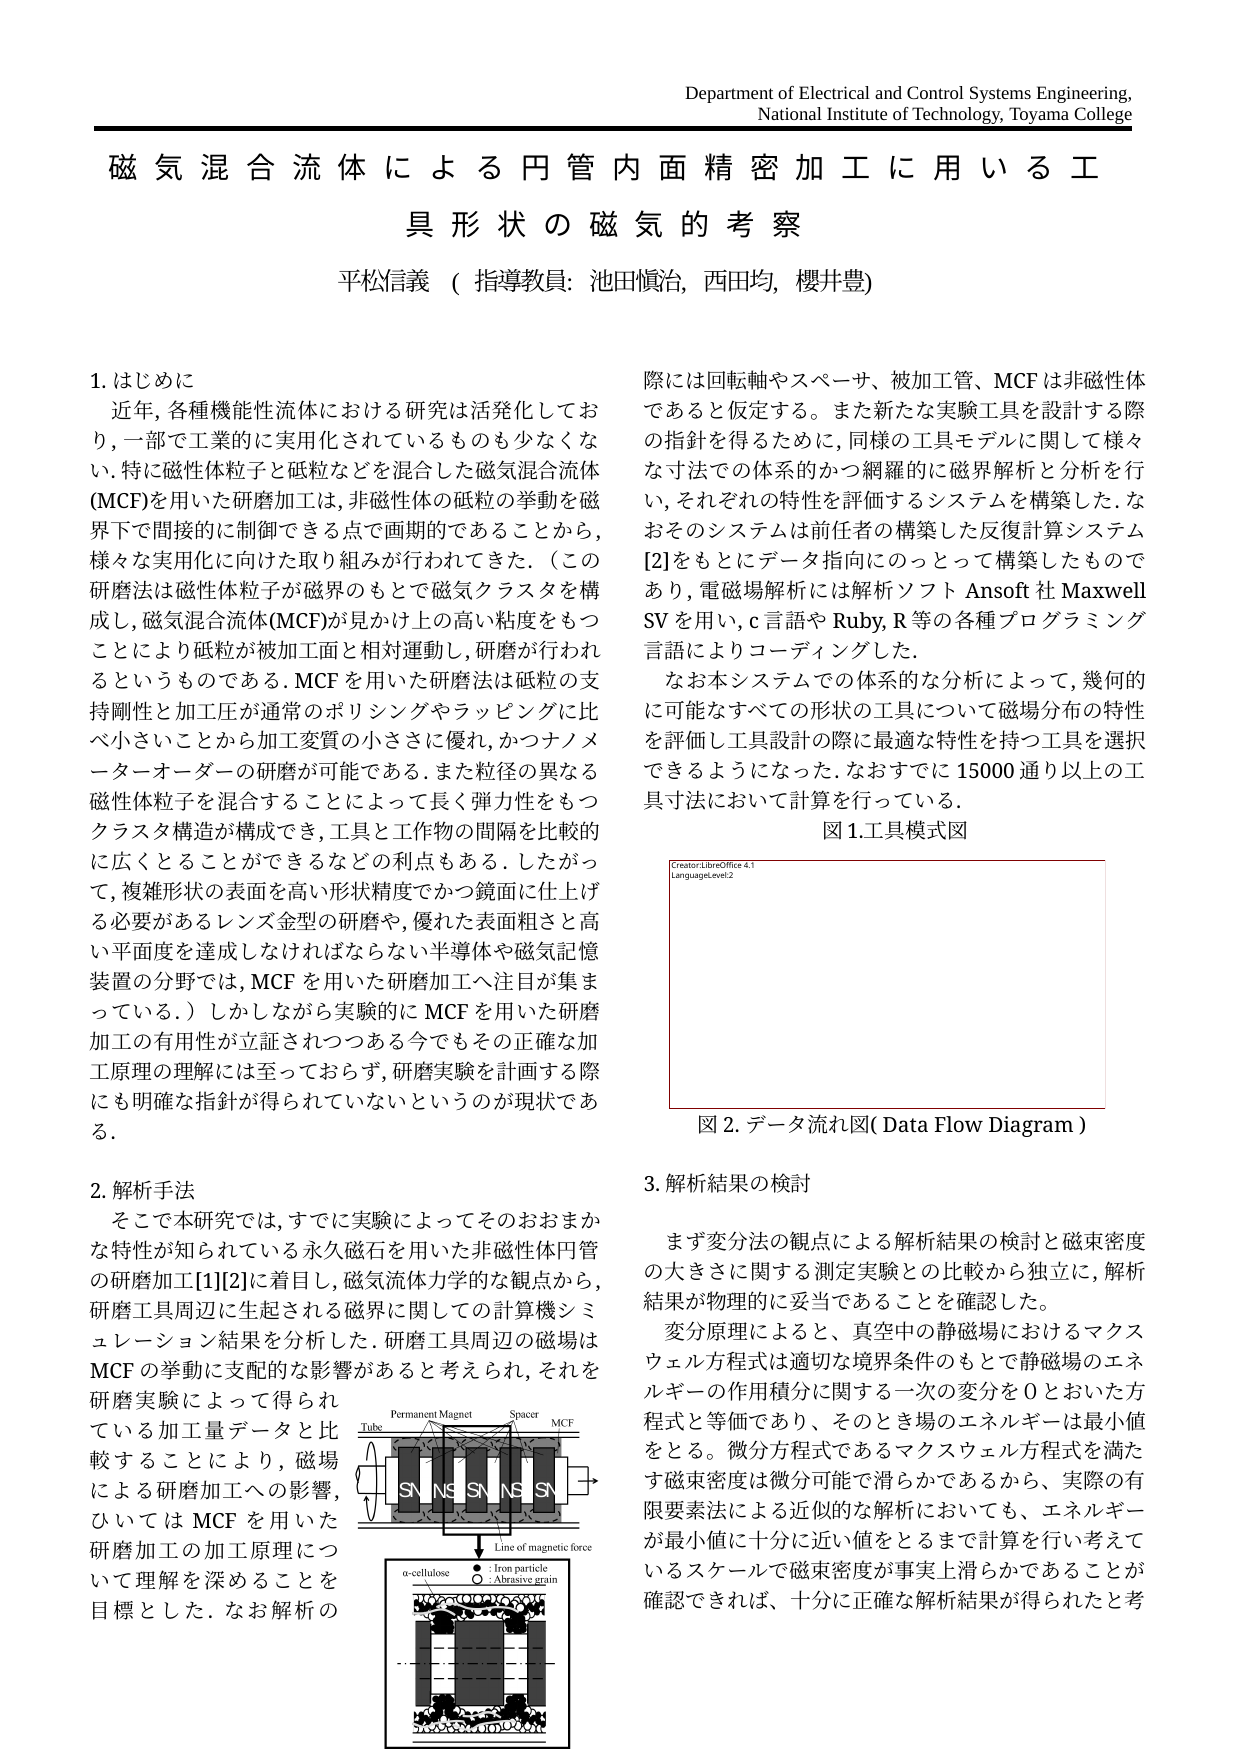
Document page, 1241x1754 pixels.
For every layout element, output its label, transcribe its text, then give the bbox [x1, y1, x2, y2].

text 1. はじめに [89, 364, 601, 394]
text 変分原理によると、真空中の静磁場におけるマクスウェル方程式は適切な境界条件のもとで静磁場のエネルギーの作用積分に関する一次の変分を０とおいた方程式と等価であり、そのとき場のエネルギーは最小値をとる。微分方程式であるマクスウェル方程式を満たす磁束密度は微分可能で滑らかであるから、実際の有限要素法による近似的な解析においても、エネルギーが最小値に十分に近い値をとるまで計算を行い考えているスケールで磁束密度が事実上滑らかであることが確認できれば、十分に正確な解析結果が得られたと考 [643, 1315, 1146, 1614]
text 近年, 各種機能性流体における研究は活発化しており, 一部で工業的に実用化されているものも少なくない. 特に磁性体粒子と砥粒などを混合した磁気混合流体(MCF)を用いた研磨加工は, 非磁性体の砥粒の挙動を磁界下で間接的に制御できる点で画期的であることから, 様々な実用化に向けた取り組みが行われてきた. （この研磨法は磁性体粒子が磁界のもとで磁気クラスタを構成し, 磁気混合流体(MCF)が見かけ上の高い粘度をもつことにより砥粒が被加工面と相対運動し, 研磨が行われるというものである. MCFを用いた研磨法は砥粒の支持剛性と加工圧が通常のポリシングやラッピングに比べ小さいことから加工変質の小ささに優れ, かつナノメーターオーダーの研磨が可能である. また粒径の異なる磁性体粒子を混合することによって長く弾力性をもつクラスタ構造が構成でき, 工具と工作物の間隔を比較的に広くとることができるなどの利点もある. したがって, 複雑形状の表面を高い形状精度でかつ鏡面に仕上げる必要があるレンズ金型の研磨や, 優れた表面粗さと高い平面度を達成しなければならない半導体や磁気記憶装置の分野では, MCF を用いた研磨加工へ注目が集まっている. ）しかしながら実験的にMCFを用いた研磨加工の有用性が立証されつつある今でもその正確な加工原理の理解には至っておらず, 研磨実験を計画する際にも明確な指針が得られていないというのが現状である. [89, 394, 601, 1146]
text なお本システムでの体系的な分析によって, 幾何的に可能なすべての形状の工具について磁場分布の特性を評価し工具設計の際に最適な特性を持つ工具を選択できるようになった. なおすでに15000通り以上の工具寸法において計算を行っている. [643, 664, 1146, 815]
text 図2. データ流れ図( Data Flow Diagram ) [643, 845, 1146, 1138]
text そこで本研究では, すでに実験によってそのおおまかな特性が知られている永久磁石を用いた非磁性体円管の研磨加工[1][2]に着目し, 磁気流体力学的な観点から, 研磨工具周辺に生起される磁界に関しての計算機シミュレーション結果を分析した. 研磨工具周辺の磁場はMCFの挙動に支配的な影響があると考えられ, それを研磨実験によって得られている加工量データと比較することにより, 磁場による研磨加工への影響, ひいてはMCFを用いた研磨加工の加工原理について理解を深めることを目標とした. なお解析の [89, 1204, 601, 1624]
text 磁気混合流体による円管内面精密加工に用いる工具形状の磁気的考察 [97, 137, 1128, 251]
text まず変分法の観点による解析結果の検討と磁束密度の大きさに関する測定実験との比較から独立に, 解析結果が物理的に妥当であることを確認した。 [643, 1226, 1146, 1315]
text 平松信義 (指導教員:池田愼治, 西田均, 櫻井豊) [97, 251, 1128, 307]
text 際には回転軸やスペーサ、被加工管、MCFは非磁性体であると仮定する。また新たな実験工具を設計する際の指針を得るために, 同様の工具モデルに関して様々な寸法での体系的かつ網羅的に磁界解析と分析を行い, それぞれの特性を評価するシステムを構築した. なおそのシステムは前任者の構築した反復計算システム[2]をもとにデータ指向にのっとって構築したものであり, 電磁場解析には解析ソフトAnsoft社Maxwell SVを用い, c言語やRuby, R等の各種プログラミング言語によりコーディングした. [643, 364, 1146, 664]
text 2. 解析手法 [89, 1174, 601, 1204]
text 3. 解析結果の検討 [643, 1167, 1146, 1197]
picture [354, 1404, 604, 1749]
text 図1.工具模式図 [643, 815, 1146, 845]
